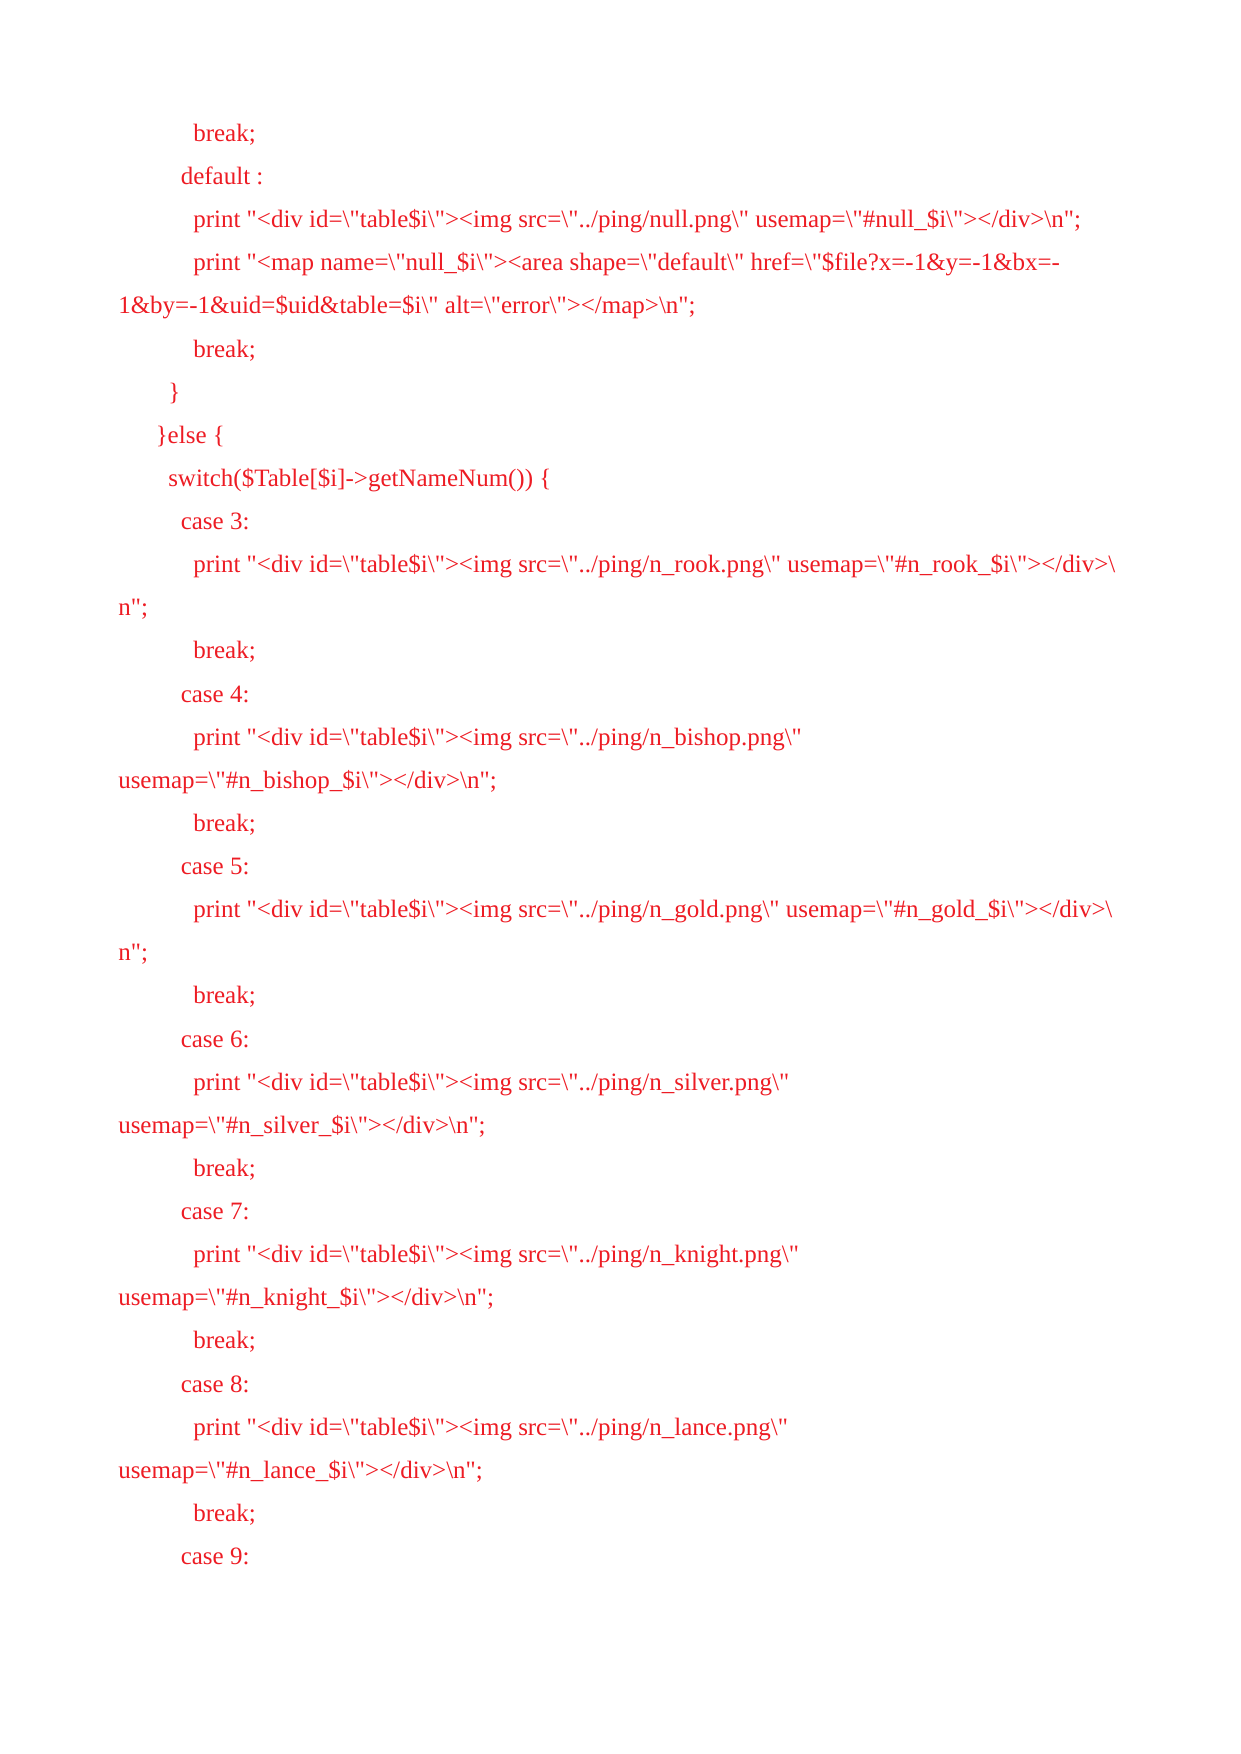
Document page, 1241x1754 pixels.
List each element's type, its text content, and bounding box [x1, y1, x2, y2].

text case 4: [118, 679, 1122, 707]
text print "<div id=\"table$i\"><img src=\"../ping/n_silver.png\" usemap=\"#n_silver_$i\"></div>\n"; [118, 1067, 1122, 1139]
text break; [118, 1326, 1122, 1354]
text case 3: [118, 506, 1122, 535]
text print "<div id=\"table$i\"><img src=\"../ping/n_gold.png\" usemap=\"#n_gold_$i\"></div>\n"; [118, 894, 1122, 966]
text default : [118, 161, 1122, 190]
text print "<map name=\"null_$i\"><area shape=\"default\" href=\"$file?x=-1&y=-1&bx=-1&by=-1&uid=$uid&table=$i\" alt=\"error\"></map>\n"; [118, 247, 1122, 319]
text case 6: [118, 1024, 1122, 1052]
text print "<div id=\"table$i\"><img src=\"../ping/n_lance.png\" usemap=\"#n_lance_$i\"></div>\n"; [118, 1412, 1122, 1484]
text switch($Table[$i]->getNameNum()) { [118, 463, 1122, 492]
text break; [118, 118, 1122, 147]
text print "<div id=\"table$i\"><img src=\"../ping/n_bishop.png\" usemap=\"#n_bishop_$i\"></div>\n"; [118, 722, 1122, 794]
text print "<div id=\"table$i\"><img src=\"../ping/n_knight.png\" usemap=\"#n_knight_$i\"></div>\n"; [118, 1239, 1122, 1311]
text case 9: [118, 1541, 1122, 1570]
text break; [118, 808, 1122, 837]
text case 5: [118, 851, 1122, 880]
text break; [118, 981, 1122, 1009]
text print "<div id=\"table$i\"><img src=\"../ping/n_rook.png\" usemap=\"#n_rook_$i\"></div>\n"; [118, 549, 1122, 621]
text } [118, 377, 1122, 406]
text break; [118, 636, 1122, 664]
text print "<div id=\"table$i\"><img src=\"../ping/null.png\" usemap=\"#null_$i\"></div>\n"; [118, 204, 1122, 233]
text }else { [118, 420, 1122, 449]
text break; [118, 334, 1122, 362]
text case 7: [118, 1196, 1122, 1225]
text break; [118, 1153, 1122, 1182]
text case 8: [118, 1369, 1122, 1397]
text break; [118, 1498, 1122, 1527]
